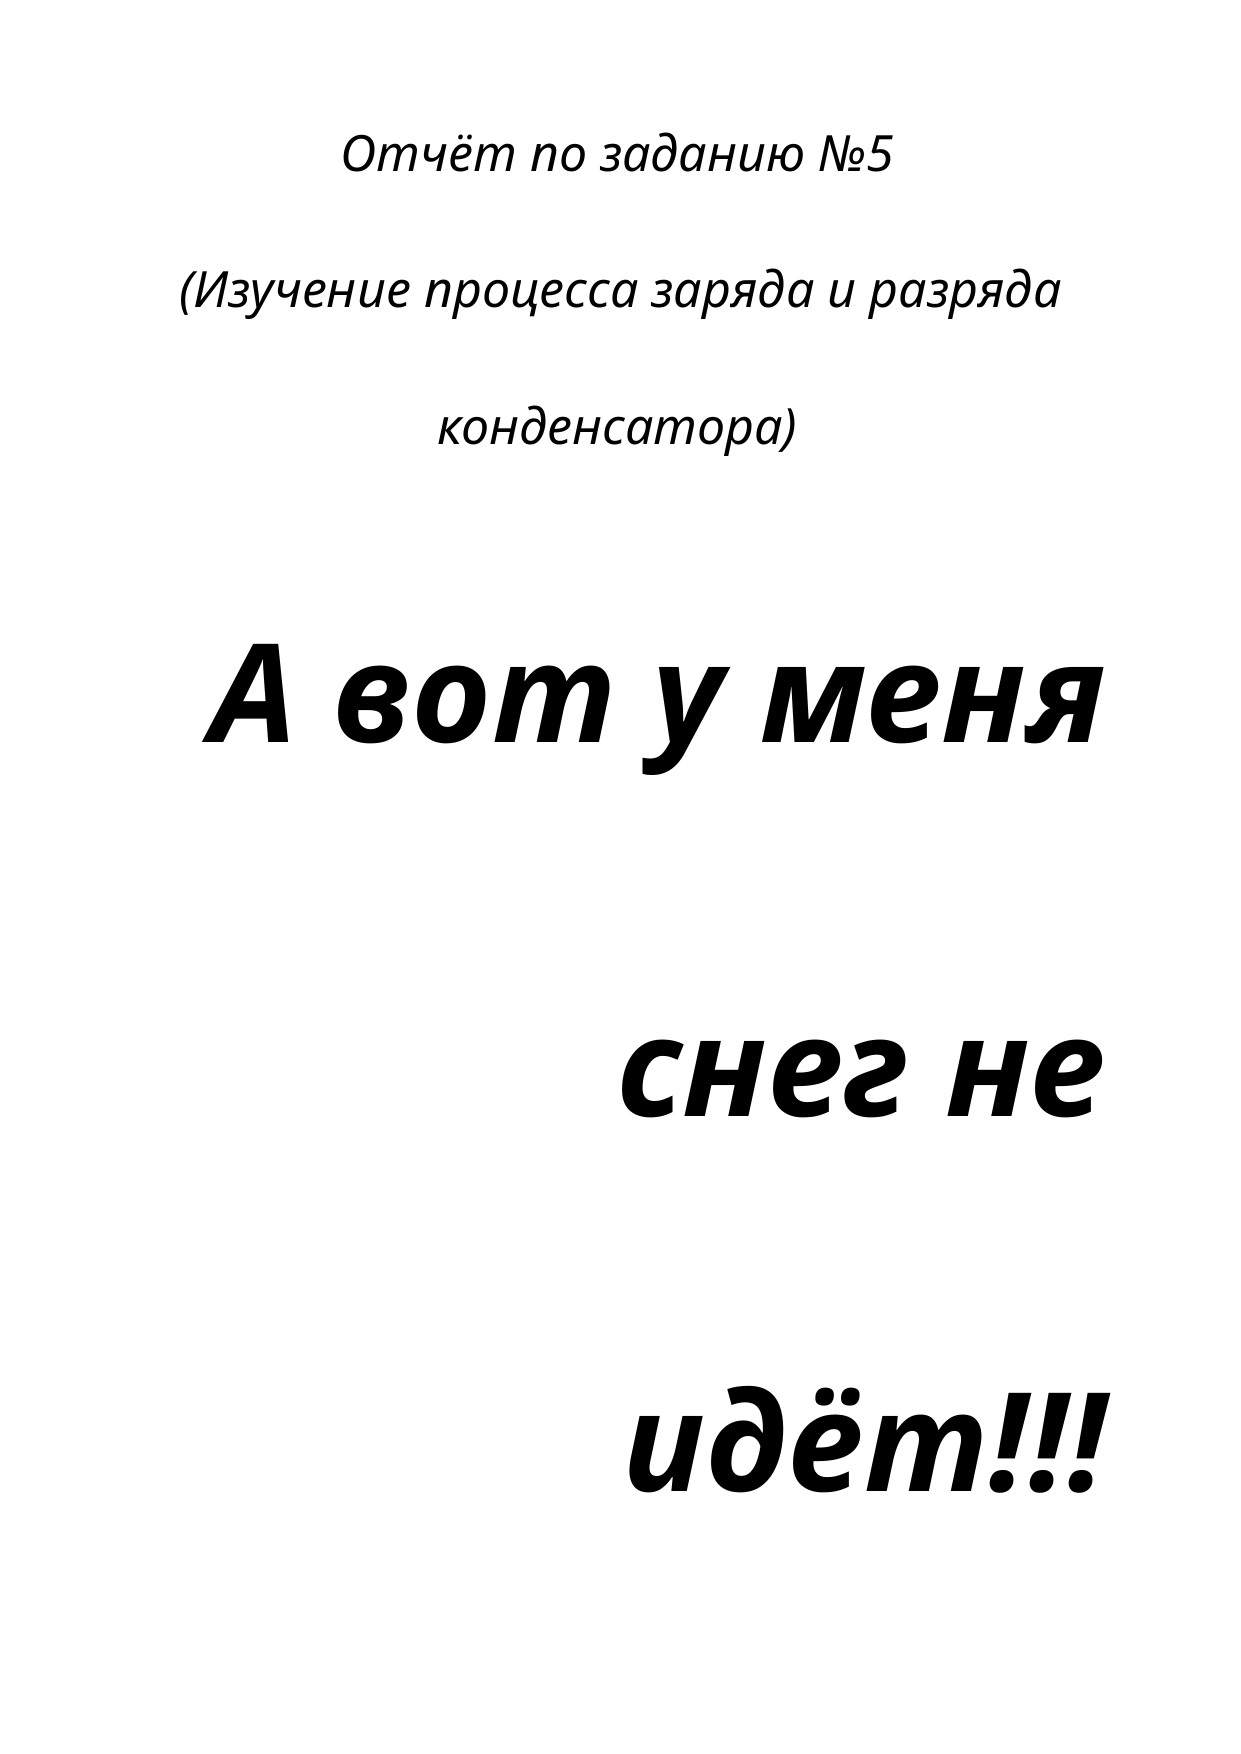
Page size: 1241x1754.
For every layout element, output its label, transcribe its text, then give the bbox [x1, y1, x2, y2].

text (Изучение процесса заряда и разряда конденсатора) [118, 254, 1122, 459]
text А вот у меня снег не идёт!!! [118, 595, 1122, 1531]
text Отчёт по заданию №5 [118, 118, 1122, 186]
